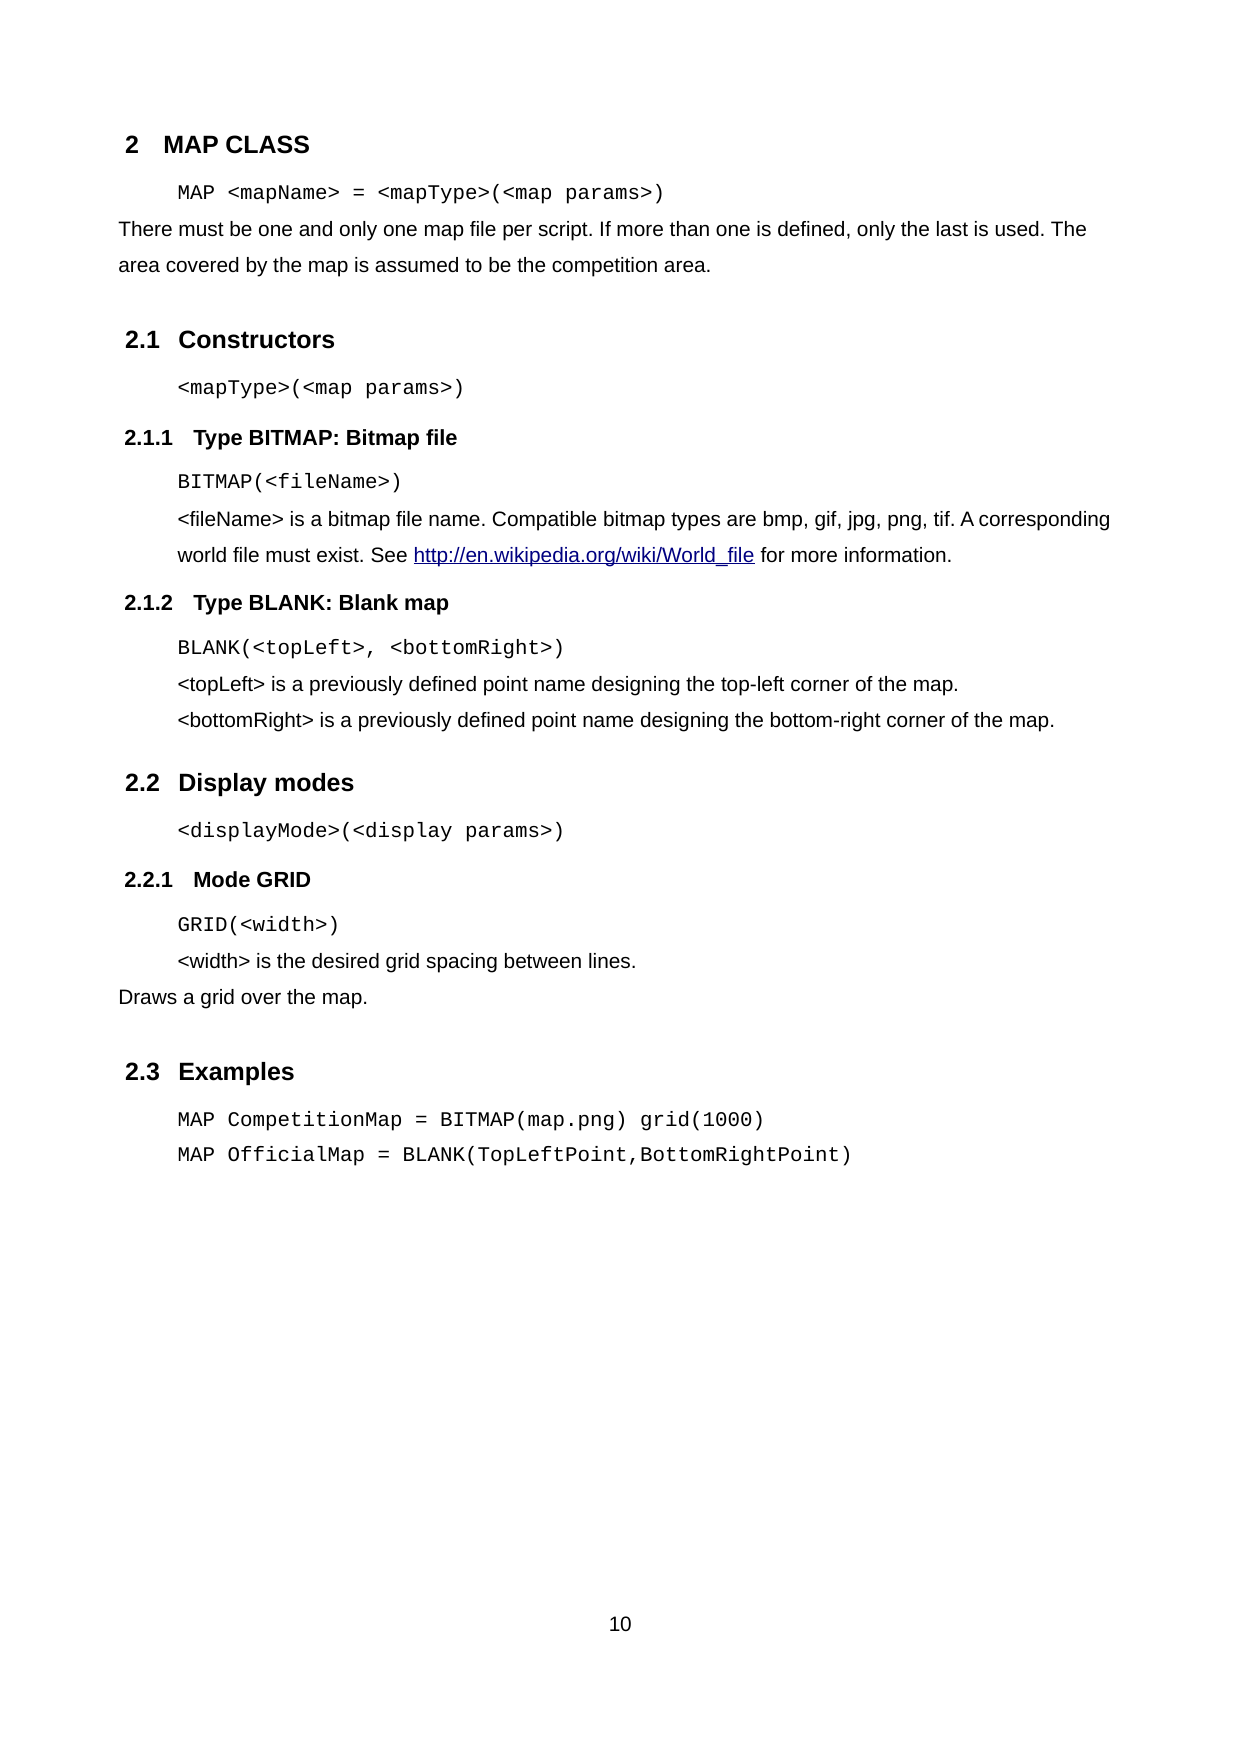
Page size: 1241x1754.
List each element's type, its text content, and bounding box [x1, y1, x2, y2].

text GRID(<width>) [177, 914, 1063, 937]
subtitle Examples [118, 1057, 1122, 1086]
subtitle MAP class [118, 130, 1122, 159]
subtitle Display modes [118, 768, 1122, 797]
text MAP CompetitionMap = BITMAP(map.png) grid(1000) MAP OfficialMap = BLANK(TopLeftPoint,BottomRightPoint) [177, 1109, 1063, 1168]
text BLANK(<topLeft>, <bottomRight>) [177, 637, 1063, 661]
subtitle Constructors [118, 325, 1122, 354]
text <mapType>(<map params>) [177, 377, 1063, 401]
subtitle Type BITMAP: Bitmap file [118, 424, 1122, 450]
list <topLeft> is a previously defined point name designing the top-left corner of the map. [177, 672, 1122, 696]
text Draws a grid over the map. [118, 985, 1122, 1009]
list <width> is the desired grid spacing between lines. [177, 949, 1122, 973]
text <displayMode>(<display params>) [177, 820, 1063, 843]
subtitle Mode GRID [118, 867, 1122, 892]
list <bottomRight> is a previously defined point name designing the bottom-right corner of the map. [177, 708, 1122, 732]
text There must be one and only one map file per script. If more than one is defined, only the last is used. The area covered by the map is assumed to be the competition area. [118, 217, 1122, 277]
text MAP <mapName> = <mapType>(<map params>) [177, 182, 1063, 206]
subtitle Type BLANK: Blank map [118, 590, 1122, 615]
text BITMAP(<fileName>) [177, 471, 1063, 495]
list <fileName> is a bitmap file name. Compatible bitmap types are bmp, gif, jpg, png, tif. A corresponding world file must exist. See http://en.wikipedia.org/wiki/World_file for more information. [177, 507, 1122, 566]
